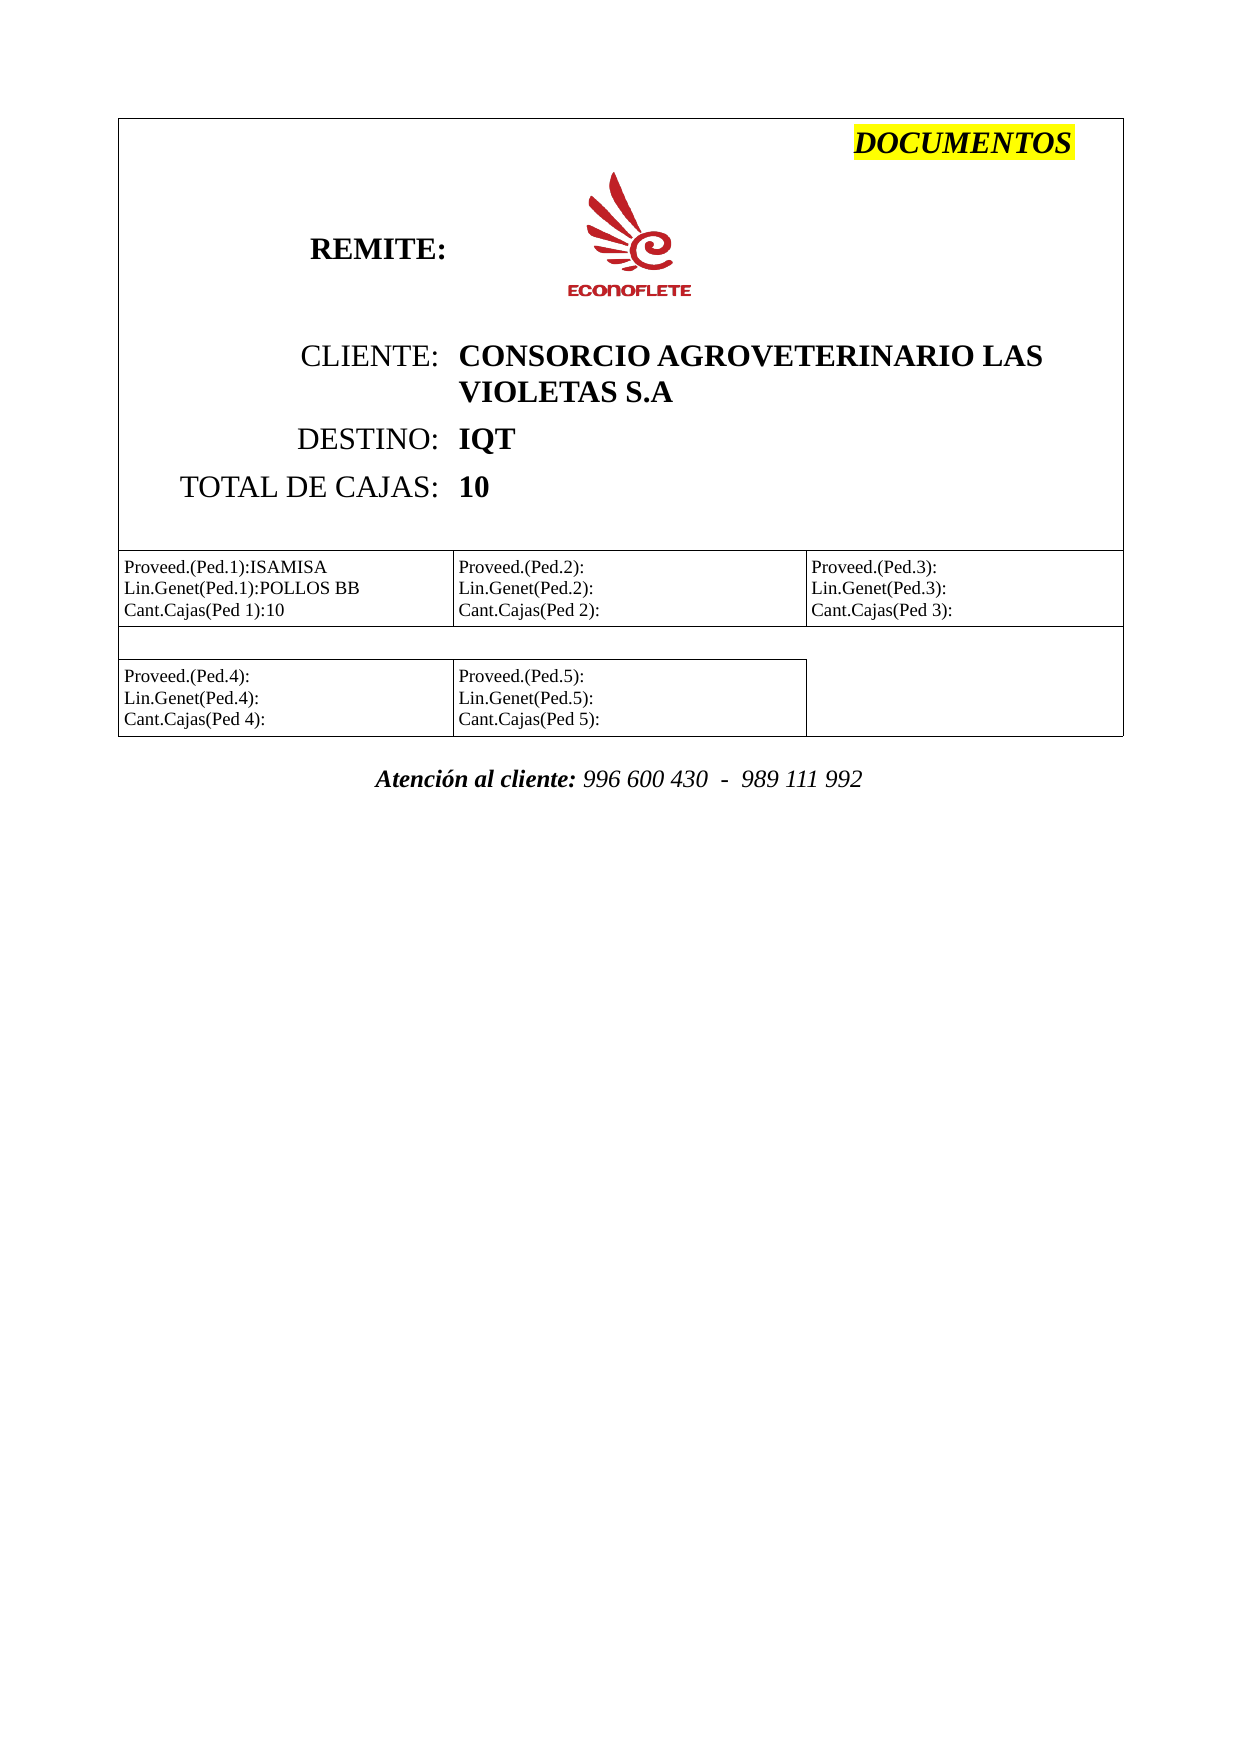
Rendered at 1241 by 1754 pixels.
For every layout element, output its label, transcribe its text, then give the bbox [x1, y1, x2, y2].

table_cell Proveed.(Ped.4): Lin.Genet(Ped.4): Cant.Cajas(Ped 4): [119, 660, 453, 736]
table_header [119, 119, 453, 166]
table_cell Proveed.(Ped.5): Lin.Genet(Ped.5): Cant.Cajas(Ped 5): [454, 660, 806, 736]
table_cell REMITE: [119, 166, 453, 332]
table_cell Proveed.(Ped.2): Lin.Genet(Ped.2): Cant.Cajas(Ped 2): [454, 551, 806, 626]
table_cell [806, 627, 1123, 659]
table_cell [453, 627, 806, 659]
table_cell [806, 510, 1123, 550]
table_cell DESTINO: [119, 415, 453, 462]
table_cell [453, 166, 806, 332]
table_cell [453, 510, 806, 550]
table_cell CLIENTE: [119, 332, 453, 415]
picture [552, 171, 707, 297]
text Atención al cliente: 996 600 430 - 989 111 992 [118, 764, 1122, 793]
table_header [453, 119, 806, 166]
table_cell Proveed.(Ped.3): Lin.Genet(Ped.3): Cant.Cajas(Ped 3): [807, 551, 1123, 626]
table_header DOCUMENTOS [806, 119, 1123, 166]
table_cell 10 [453, 462, 1123, 510]
table_cell [119, 510, 453, 550]
table_cell [806, 415, 1123, 462]
table_cell CONSORCIO AGROVETERINARIO LAS VIOLETAS S.A [453, 332, 1123, 415]
table_cell [806, 166, 1123, 332]
table_cell IQT [453, 415, 806, 462]
table_cell Proveed.(Ped.1):ISAMISA Lin.Genet(Ped.1):POLLOS BB Cant.Cajas(Ped 1):10 [119, 551, 453, 626]
table_cell [119, 627, 453, 659]
table_cell TOTAL DE CAJAS: [119, 462, 453, 510]
table_cell [807, 659, 1123, 736]
